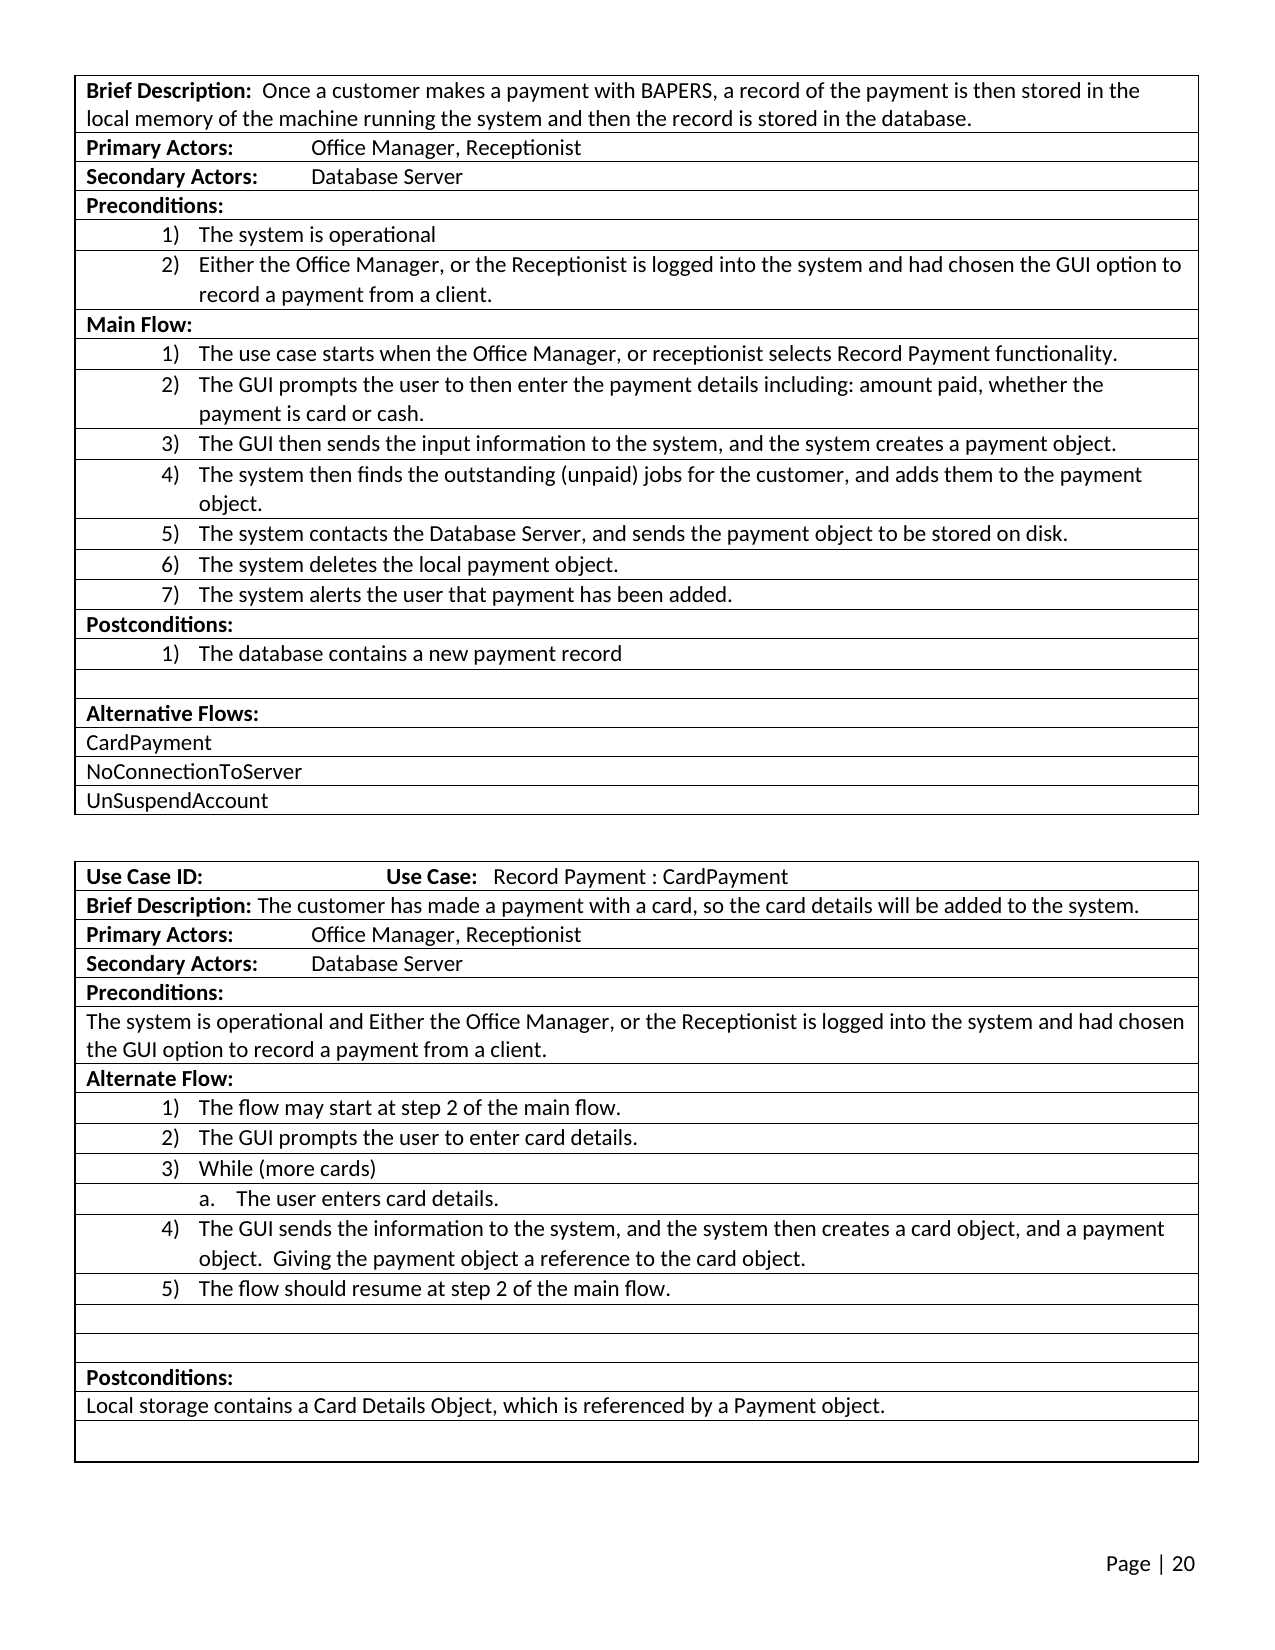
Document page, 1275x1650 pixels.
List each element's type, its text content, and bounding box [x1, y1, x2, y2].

table_cell NoConnectionToServer [76, 757, 1198, 785]
table_cell The GUI prompts the user to enter card details. [76, 1124, 1198, 1153]
table_cell The database contains a new payment record [76, 639, 1198, 669]
table_cell Secondary Actors: Database Server [76, 162, 1198, 190]
table_cell Brief Description: The customer has made a payment with a card, so the card details will be added to the system. [76, 891, 1198, 919]
table_cell The flow should resume at step 2 of the main flow. [76, 1274, 1198, 1303]
table_cell [76, 1334, 1198, 1362]
table_cell The user enters card details. [76, 1184, 1198, 1213]
table_cell UnSuspendAccount [76, 786, 1198, 814]
table_cell Postconditions: [76, 1363, 1198, 1391]
table_cell Secondary Actors: Database Server [76, 949, 1198, 977]
table_cell [76, 670, 1198, 698]
table_cell The system is operational and Either the Office Manager, or the Receptionist is logged into the system and had chosen the GUI option to record a payment from a client. [76, 1007, 1198, 1063]
table_cell Either the Office Manager, or the Receptionist is logged into the system and had chosen the GUI option to record a payment from a client. [76, 251, 1198, 309]
table_cell Preconditions: [76, 191, 1198, 219]
table_cell [76, 1421, 1198, 1461]
table_cell Alternative Flows: [76, 699, 1198, 727]
table_cell The system then finds the outstanding (unpaid) jobs for the customer, and adds them to the payment object. [76, 460, 1198, 518]
table_cell Alternate Flow: [76, 1064, 1198, 1092]
table_cell While (more cards) [76, 1154, 1198, 1183]
table_cell Main Flow: [76, 310, 1198, 338]
table_cell The GUI then sends the input information to the system, and the system creates a payment object. [76, 429, 1198, 459]
table_cell The system alerts the user that payment has been added. [76, 580, 1198, 609]
table_cell The flow may start at step 2 of the main flow. [76, 1093, 1198, 1122]
table_header Use Case ID: Use Case: Record Payment : CardPayment [76, 862, 1198, 890]
table_cell Local storage contains a Card Details Object, which is referenced by a Payment object. [76, 1392, 1198, 1420]
table_cell The GUI prompts the user to then enter the payment details including: amount paid, whether the payment is card or cash. [76, 370, 1198, 428]
table_cell The use case starts when the Office Manager, or receptionist selects Record Payment functionality. [76, 339, 1198, 369]
table_cell Postconditions: [76, 610, 1198, 638]
table_cell Primary Actors: Office Manager, Receptionist [76, 920, 1198, 948]
table_cell CardPayment [76, 728, 1198, 756]
table_cell The system deletes the local payment object. [76, 550, 1198, 579]
table_cell The system contacts the Database Server, and sends the payment object to be stored on disk. [76, 519, 1198, 549]
table_cell The system is operational [76, 220, 1198, 249]
table_cell Preconditions: [76, 978, 1198, 1006]
table_cell Brief Description: Once a customer makes a payment with BAPERS, a record of the payment is then stored in the local memory of the machine running the system and then the record is stored in the database. [76, 76, 1198, 132]
table_cell The GUI sends the information to the system, and the system then creates a card object, and a payment object. Giving the payment object a reference to the card object. [76, 1215, 1198, 1273]
table_cell Primary Actors: Office Manager, Receptionist [76, 133, 1198, 161]
table_cell [76, 1305, 1198, 1332]
